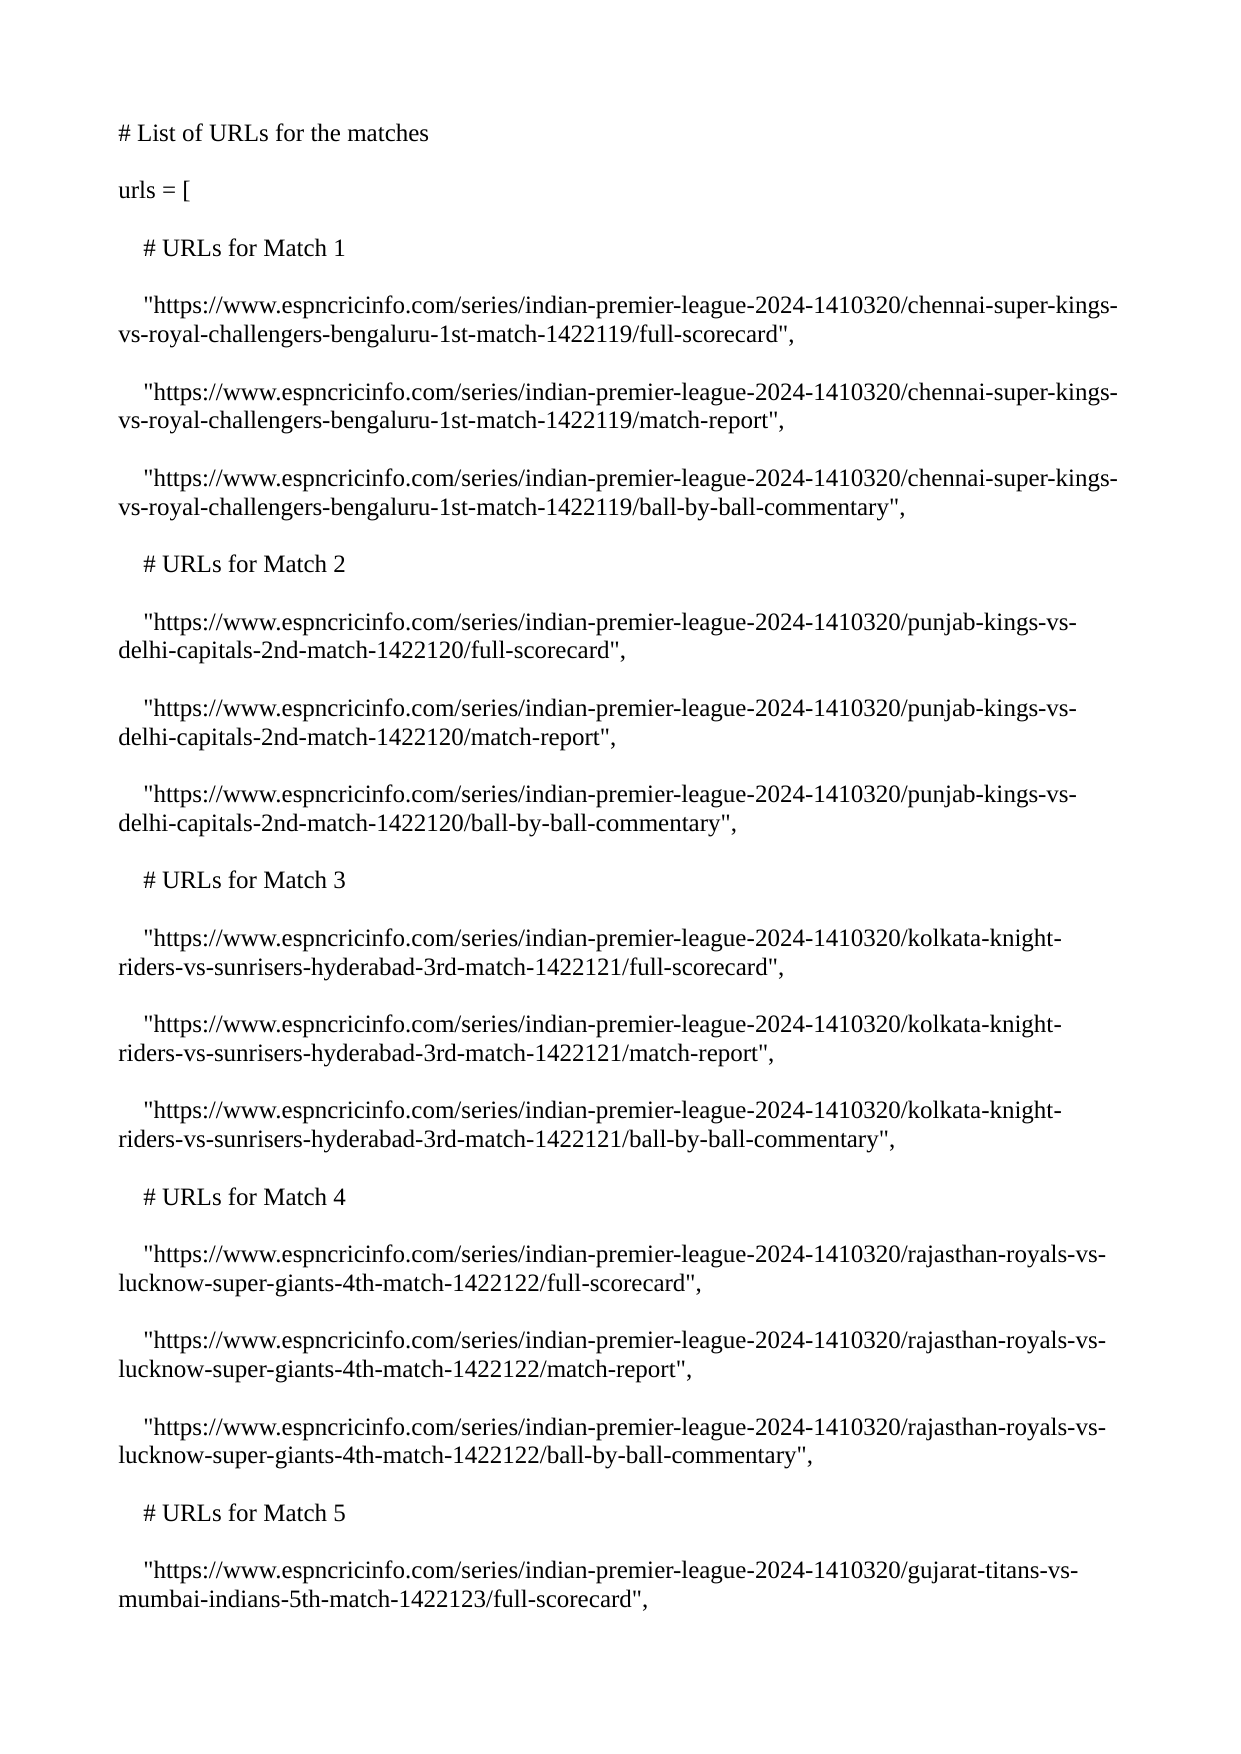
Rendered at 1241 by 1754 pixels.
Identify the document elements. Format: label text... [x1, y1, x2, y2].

text "https://www.espncricinfo.com/series/indian-premier-league-2024-1410320/rajasthan-royals-vs-lucknow-super-giants-4th-match-1422122/ball-by-ball-commentary", [118, 1412, 1122, 1469]
text "https://www.espncricinfo.com/series/indian-premier-league-2024-1410320/gujarat-titans-vs-mumbai-indians-5th-match-1422123/full-scorecard", [118, 1556, 1122, 1613]
text # URLs for Match 5 [118, 1498, 1122, 1527]
text "https://www.espncricinfo.com/series/indian-premier-league-2024-1410320/kolkata-knight-riders-vs-sunrisers-hyderabad-3rd-match-1422121/match-report", [118, 1009, 1122, 1067]
text urls = [ [118, 176, 1122, 204]
text "https://www.espncricinfo.com/series/indian-premier-league-2024-1410320/rajasthan-royals-vs-lucknow-super-giants-4th-match-1422122/match-report", [118, 1326, 1122, 1383]
text "https://www.espncricinfo.com/series/indian-premier-league-2024-1410320/punjab-kings-vs-delhi-capitals-2nd-match-1422120/ball-by-ball-commentary", [118, 779, 1122, 837]
text # URLs for Match 1 [118, 233, 1122, 262]
text # URLs for Match 3 [118, 866, 1122, 894]
text "https://www.espncricinfo.com/series/indian-premier-league-2024-1410320/punjab-kings-vs-delhi-capitals-2nd-match-1422120/full-scorecard", [118, 607, 1122, 664]
text "https://www.espncricinfo.com/series/indian-premier-league-2024-1410320/chennai-super-kings-vs-royal-challengers-bengaluru-1st-match-1422119/match-report", [118, 377, 1122, 434]
text "https://www.espncricinfo.com/series/indian-premier-league-2024-1410320/kolkata-knight-riders-vs-sunrisers-hyderabad-3rd-match-1422121/full-scorecard", [118, 923, 1122, 981]
text # URLs for Match 2 [118, 549, 1122, 578]
text "https://www.espncricinfo.com/series/indian-premier-league-2024-1410320/chennai-super-kings-vs-royal-challengers-bengaluru-1st-match-1422119/ball-by-ball-commentary", [118, 463, 1122, 521]
text "https://www.espncricinfo.com/series/indian-premier-league-2024-1410320/kolkata-knight-riders-vs-sunrisers-hyderabad-3rd-match-1422121/ball-by-ball-commentary", [118, 1096, 1122, 1153]
text "https://www.espncricinfo.com/series/indian-premier-league-2024-1410320/chennai-super-kings-vs-royal-challengers-bengaluru-1st-match-1422119/full-scorecard", [118, 291, 1122, 348]
text "https://www.espncricinfo.com/series/indian-premier-league-2024-1410320/punjab-kings-vs-delhi-capitals-2nd-match-1422120/match-report", [118, 693, 1122, 751]
text # List of URLs for the matches [118, 118, 1122, 147]
text # URLs for Match 4 [118, 1182, 1122, 1211]
text "https://www.espncricinfo.com/series/indian-premier-league-2024-1410320/rajasthan-royals-vs-lucknow-super-giants-4th-match-1422122/full-scorecard", [118, 1239, 1122, 1297]
